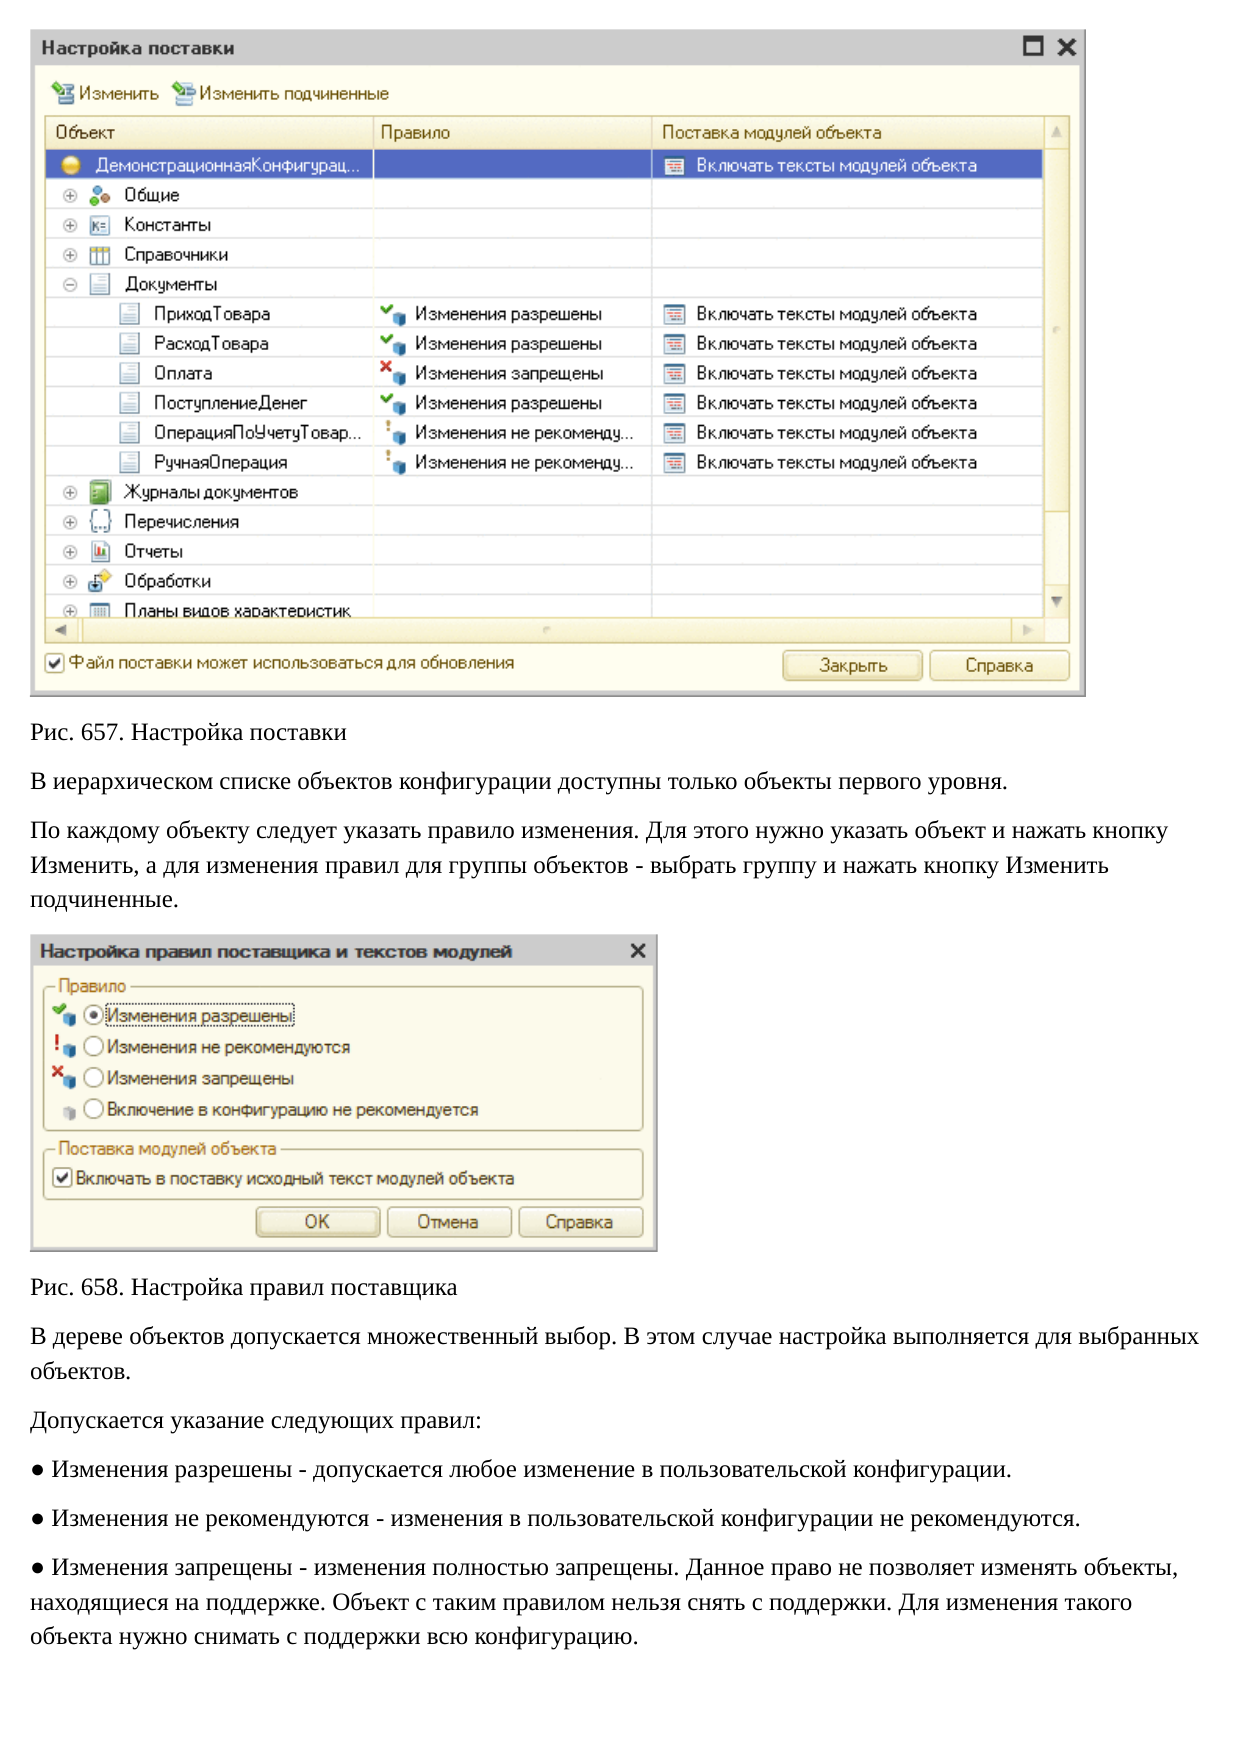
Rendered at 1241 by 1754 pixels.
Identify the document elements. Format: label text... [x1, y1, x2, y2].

text ● Изменения не рекомендуются ‑ изменения в пользовательской конфигурации не рекомендуются. [30, 1503, 1211, 1532]
text ● Изменения запрещены ‑ изменения полностью запрещены. Данное право не позволяет изменять объекты, находящиеся на поддержке. Объект с таким правилом нельзя снять с поддержки. Для изменения такого объекта нужно снимать с поддержки всю конфигурацию. [30, 1552, 1211, 1650]
text ● Изменения разрешены ‑ допускается любое изменение в пользовательской конфигурации. [30, 1454, 1211, 1483]
picture [29, 933, 658, 1252]
text Допускается указание следующих правил: [30, 1405, 1211, 1434]
text В дереве объектов допускается множественный выбор. В этом случае настройка выполняется для выбранных объектов. [30, 1321, 1211, 1385]
text Рис. 658. Настройка правил поставщика [30, 1272, 1211, 1301]
text Рис. 657. Настройка поставки [30, 717, 1211, 746]
picture [29, 28, 1086, 697]
text В иерархическом списке объектов конфигурации доступны только объекты первого уровня. [30, 766, 1211, 795]
text По каждому объекту следует указать правило изменения. Для этого нужно указать объект и нажать кнопку Изменить, а для изменения правил для группы объектов ‑ выбрать группу и нажать кнопку Изменить подчиненные. [30, 815, 1211, 913]
